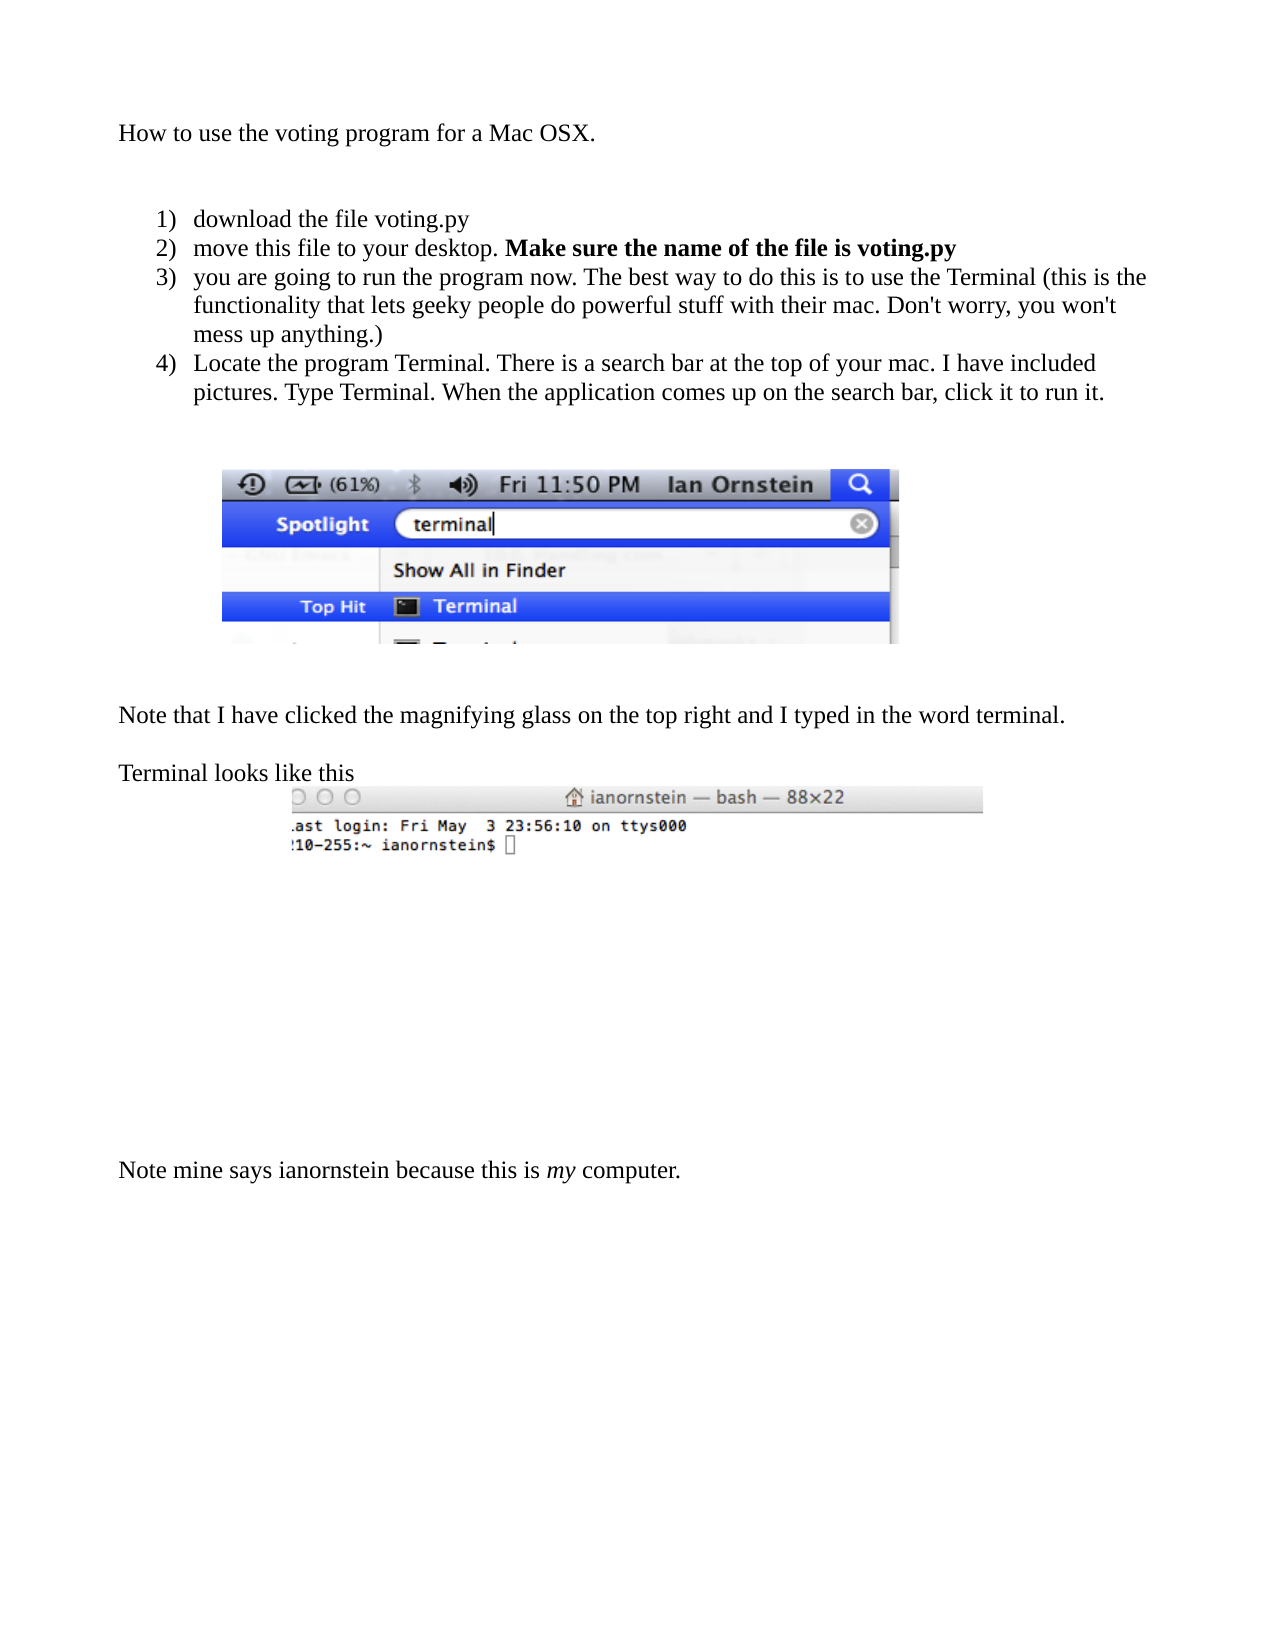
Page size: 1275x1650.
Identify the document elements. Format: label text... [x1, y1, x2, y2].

text Note mine says ianornstein because this is my computer. [118, 787, 1157, 1184]
text How to use the voting program for a Mac OSX. [118, 118, 1157, 147]
text Note that I have clicked the magnifying glass on the top right and I typed in the word terminal. [118, 701, 1157, 729]
text Terminal looks like this [118, 758, 1157, 787]
picture [222, 469, 900, 644]
list move this file to your desktop. Make sure the name of the file is voting.py [156, 233, 1157, 262]
list you are going to run the program now. The best way to do this is to use the Terminal (this is the functionality that lets geeky people do powerful stuff with their mac. Don't worry, you won't mess up anything.) [156, 262, 1157, 348]
list Locate the program Terminal. There is a search bar at the top of your mac. I have included pictures. Type Terminal. When the application comes up on the search bar, click it to run it. [156, 348, 1157, 406]
picture [291, 786, 984, 1156]
list download the file voting.py [156, 204, 1157, 233]
